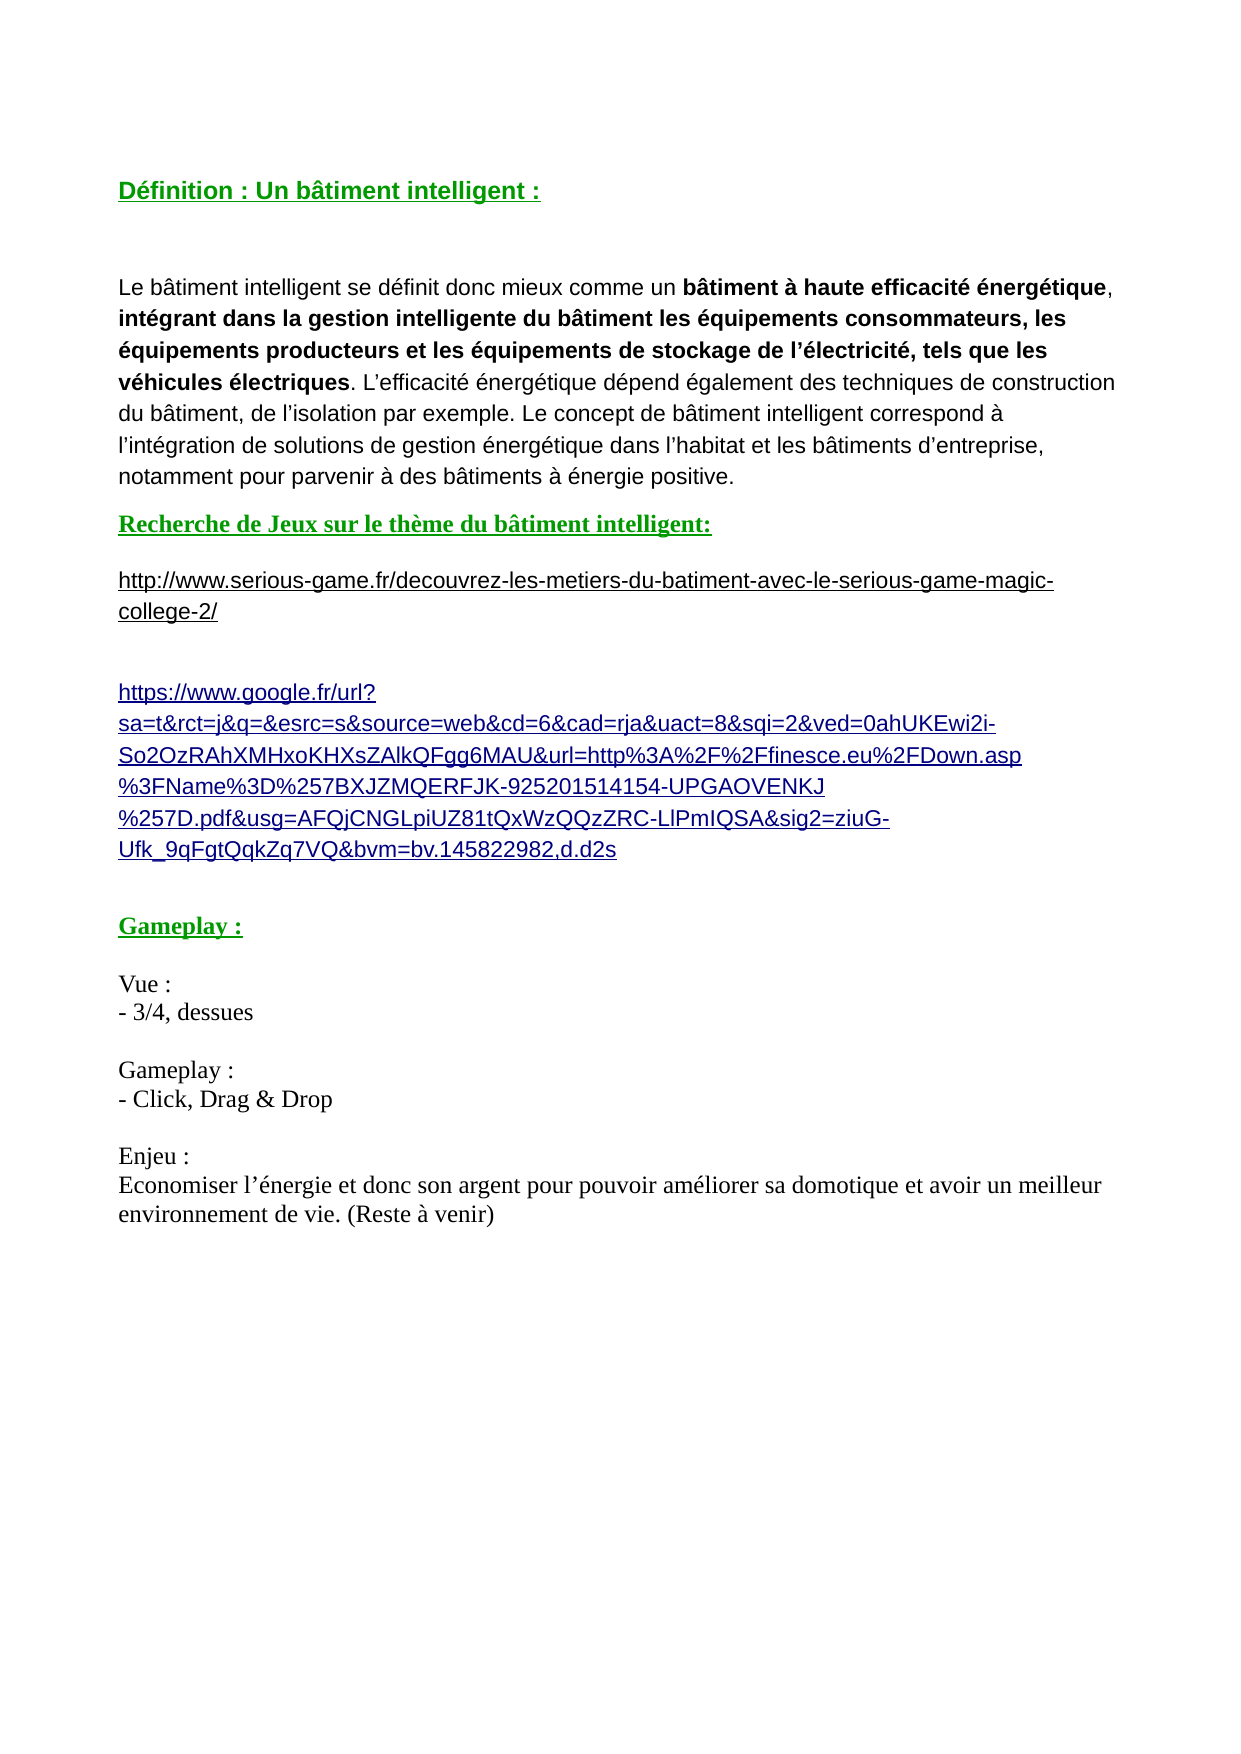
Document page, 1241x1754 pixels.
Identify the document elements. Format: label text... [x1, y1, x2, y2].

text Enjeu : [118, 1141, 1122, 1170]
text Définition : Un bâtiment intelligent : [118, 176, 1122, 204]
text https://www.google.fr/url?sa=t&rct=j&q=&esrc=s&source=web&cd=6&cad=rja&uact=8&sqi=2&ved=0ahUKEwi2i-So2OzRAhXMHxoKHXsZAlkQFgg6MAU&url=http%3A%2F%2Ffinesce.eu%2FDown.asp%3FName%3D%257BXJZMQERFJK-925201514154-UPGAOVENKJ%257D.pdf&usg=AFQjCNGLpiUZ81tQxWzQQzZRC-LlPmIQSA&sig2=ziuG-Ufk_9qFgtQqkZq7VQ&bvm=bv.145822982,d.d2s [118, 644, 1122, 863]
text http://www.serious-game.fr/decouvrez-les-metiers-du-batiment-avec-le-serious-game-magic-college-2/ [118, 567, 1122, 625]
text Gameplay : [118, 1055, 1122, 1084]
text Economiser l’énergie et donc son argent pour pouvoir améliorer sa domotique et avoir un meilleur environnement de vie. (Reste à venir) [118, 1170, 1122, 1227]
text Le bâtiment intelligent se définit donc mieux comme un bâtiment à haute efficacité énergétique, intégrant dans la gestion intelligente du bâtiment les équipements consommateurs, les équipements producteurs et les équipements de stockage de l’électricité, tels que les véhicules électriques. L’efficacité énergétique dépend également des techniques de construction du bâtiment, de l’isolation par exemple. Le concept de bâtiment intelligent correspond à l’intégration de solutions de gestion énergétique dans l’habitat et les bâtiments d’entreprise, notamment pour parvenir à des bâtiments à énergie positive. [118, 274, 1122, 489]
text - Click, Drag & Drop [118, 1084, 1122, 1112]
text Recherche de Jeux sur le thème du bâtiment intelligent: [118, 509, 1122, 538]
text Vue : [118, 969, 1122, 997]
text - 3/4, dessues [118, 997, 1122, 1026]
text Gameplay : [118, 911, 1122, 940]
